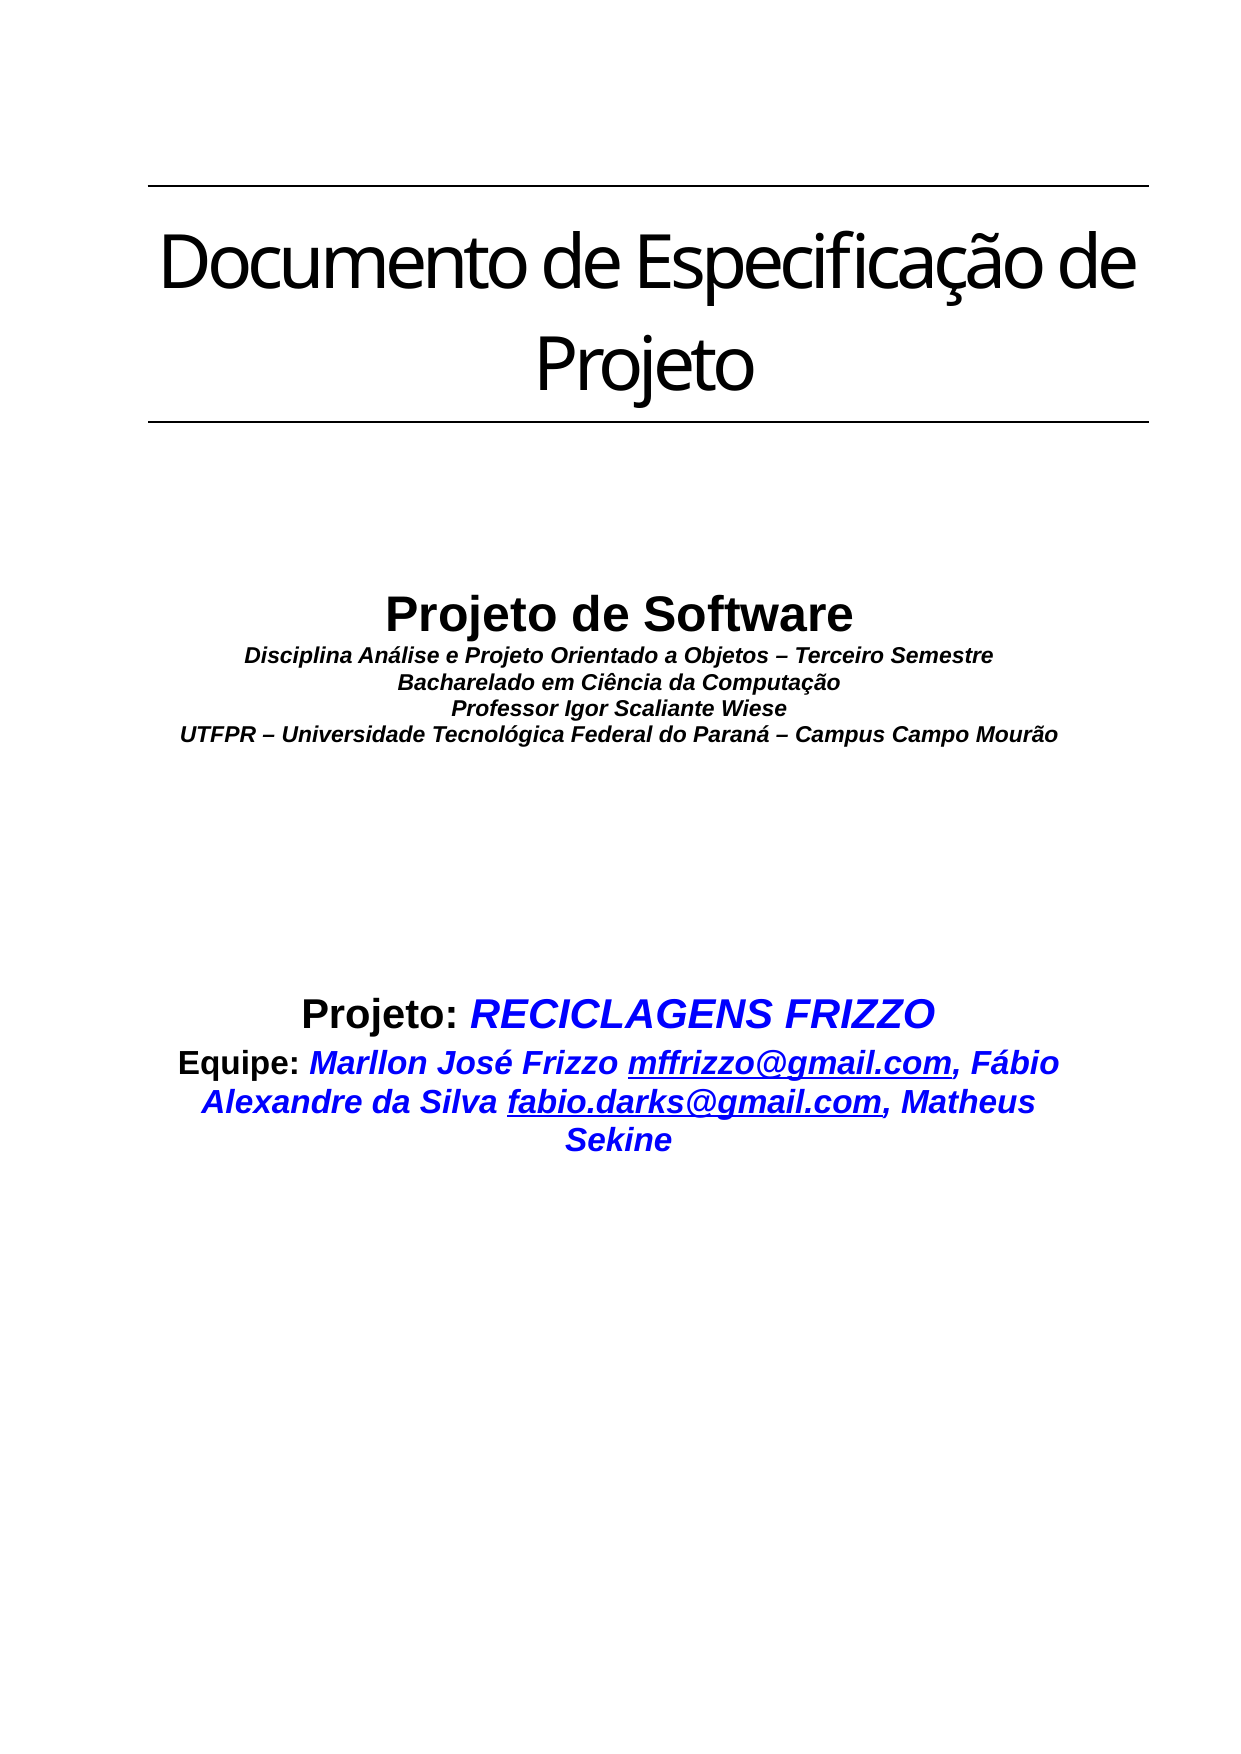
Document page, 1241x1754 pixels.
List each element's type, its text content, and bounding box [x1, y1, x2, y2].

text Projeto: RECICLAGENS FRIZZO [148, 989, 1092, 1037]
text Disciplina Análise e Projeto Orientado a Objetos – Terceiro Semestre [148, 642, 1092, 668]
text Equipe: Marllon José Frizzo mffrizzo@gmail.com, Fábio Alexandre da Silva fabio.darks@gmail.com, Matheus Sekine [148, 1043, 1092, 1159]
text Projeto de Software [148, 584, 1092, 642]
title Documento de Especificação de Projeto [148, 187, 1149, 421]
text Bacharelado em Ciência da Computação Professor Igor Scaliante Wiese UTFPR – Universidade Tecnológica Federal do Paraná – Campus Campo Mourão [148, 668, 1092, 747]
